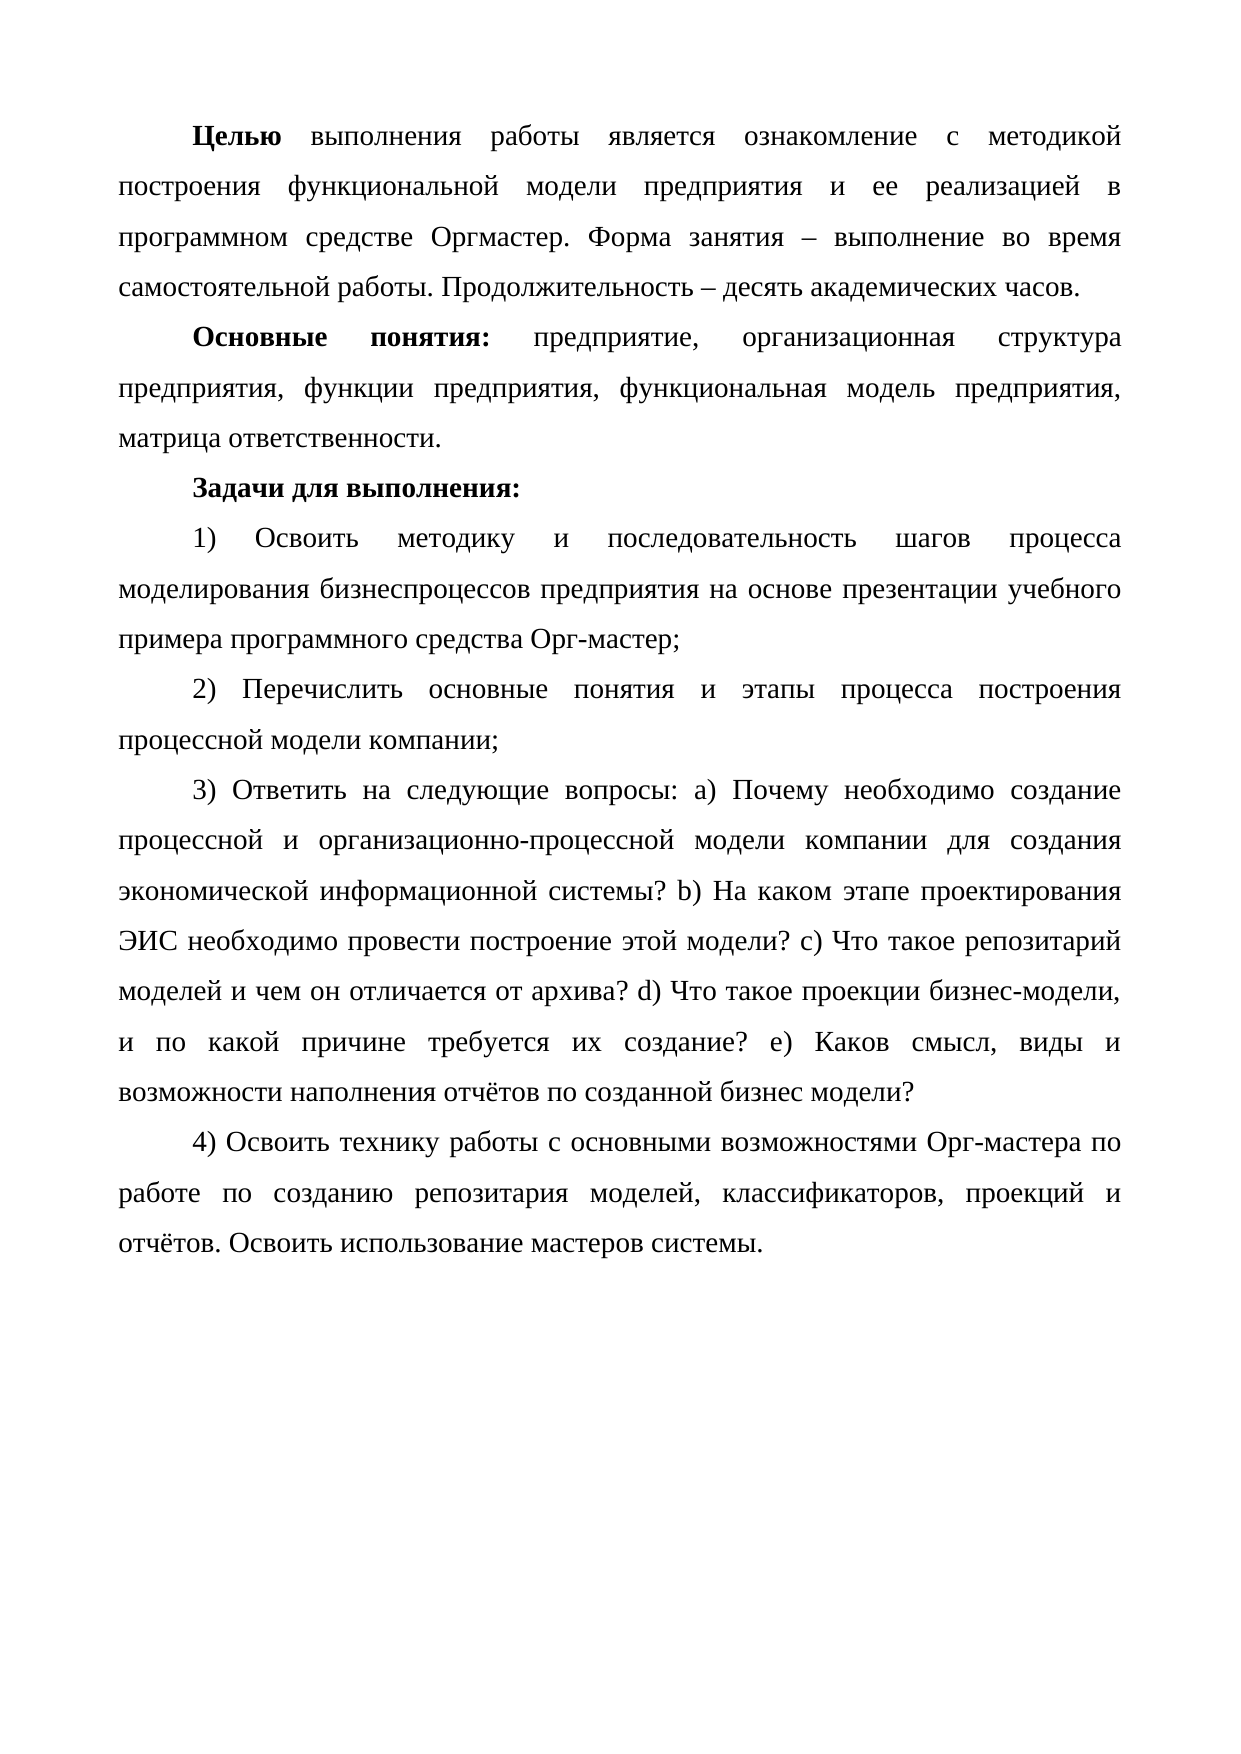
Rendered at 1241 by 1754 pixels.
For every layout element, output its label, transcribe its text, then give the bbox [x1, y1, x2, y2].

text 1) Освоить методику и последовательность шагов процесса моделирования бизнеспроцессов предприятия на основе презентации учебного примера программного средства Орг-мастер; [118, 521, 1122, 655]
text Целью выполнения работы является ознакомление с методикой построения функциональной модели предприятия и ее реализацией в программном средстве Оргмастер. Форма занятия – выполнение во время самостоятельной работы. Продолжительность – десять академических часов. [118, 118, 1122, 303]
text Основные понятия: предприятие, организационная структура предприятия, функции предприятия, функциональная модель предприятия, матрица ответственности. [118, 319, 1122, 453]
text 4) Освоить технику работы с основными возможностями Орг-мастера по работе по созданию репозитария моделей, классификаторов, проекций и отчётов. Освоить использование мастеров системы. [118, 1124, 1122, 1258]
text 3) Ответить на следующие вопросы: a) Почему необходимо создание процессной и организационно-процессной модели компании для создания экономической информационной системы? b) На каком этапе проектирования ЭИС необходимо провести построение этой модели? c) Что такое репозитарий моделей и чем он отличается от архива? d) Что такое проекции бизнес-модели, и по какой причине требуется их создание? e) Каков смысл, виды и возможности наполнения отчётов по созданной бизнес модели? [118, 772, 1122, 1108]
text 2) Перечислить основные понятия и этапы процесса построения процессной модели компании; [118, 672, 1122, 755]
text Задачи для выполнения: [118, 470, 1122, 504]
